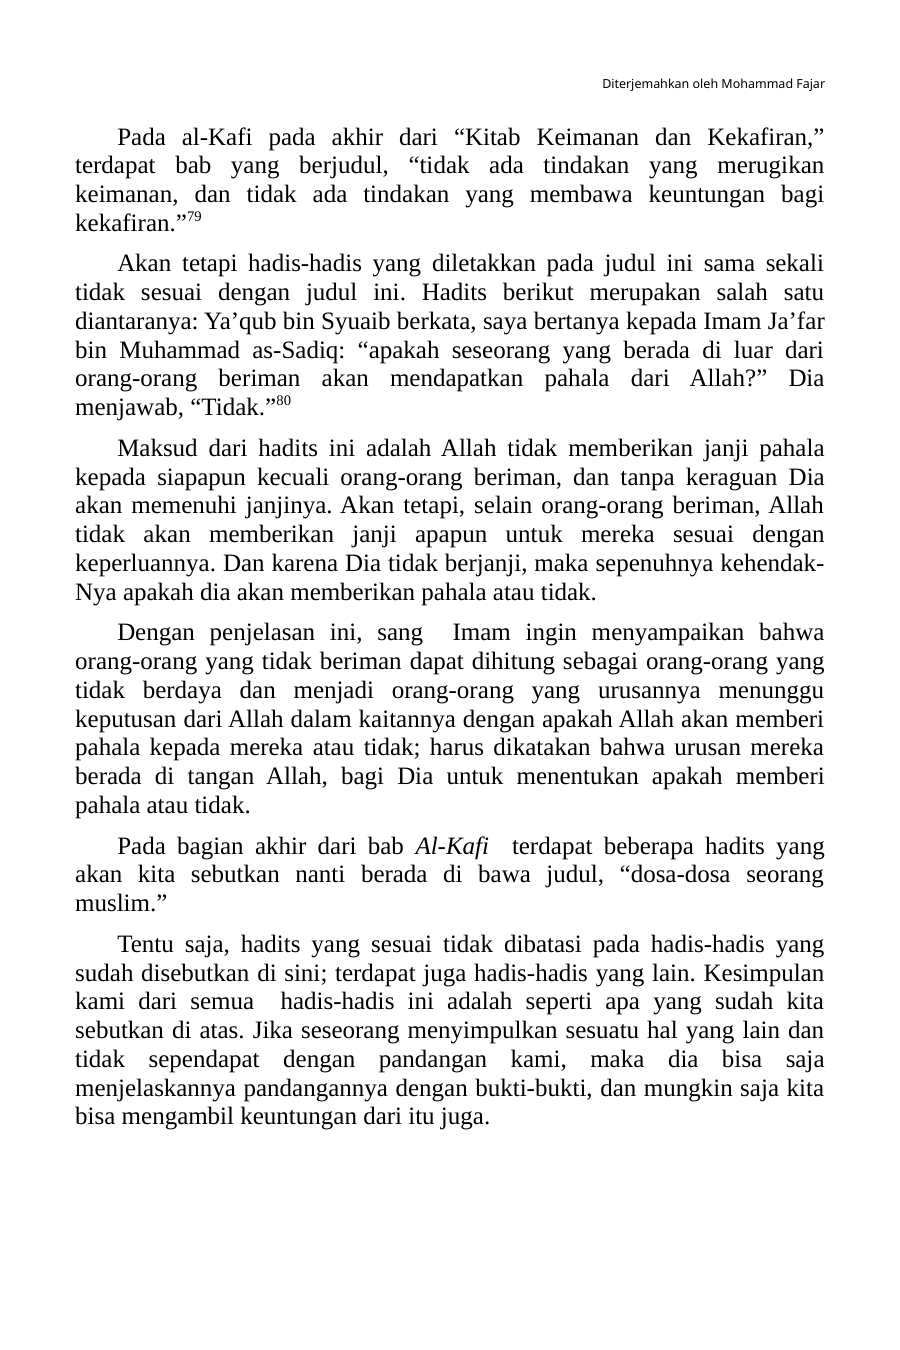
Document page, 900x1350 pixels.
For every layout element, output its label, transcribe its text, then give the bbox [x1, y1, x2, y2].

text Pada al-Kafi pada akhir dari “Kitab Keimanan dan Kekafiran,” terdapat bab yang berjudul, “tidak ada tindakan yang merugikan keimanan, dan tidak ada tindakan yang membawa keuntungan bagi kekafiran.” [75, 122, 825, 237]
text Pada bagian akhir dari bab Al-Kafi terdapat beberapa hadits yang akan kita sebutkan nanti berada di bawa judul, “dosa-dosa seorang muslim.” [75, 831, 825, 917]
text Maksud dari hadits ini adalah Allah tidak memberikan janji pahala kepada siapapun kecuali orang-orang beriman, dan tanpa keraguan Dia akan memenuhi janjinya. Akan tetapi, selain orang-orang beriman, Allah tidak akan memberikan janji apapun untuk mereka sesuai dengan keperluannya. Dan karena Dia tidak berjanji, maka sepenuhnya kehendak-Nya apakah dia akan memberikan pahala atau tidak. [75, 433, 825, 606]
text Akan tetapi hadis-hadis yang diletakkan pada judul ini sama sekali tidak sesuai dengan judul ini. Hadits berikut merupakan salah satu diantaranya: Ya’qub bin Syuaib berkata, saya bertanya kepada Imam Ja’far bin Muhammad as-Sadiq: “apakah seseorang yang berada di luar dari orang-orang beriman akan mendapatkan pahala dari Allah?” Dia menjawab, “Tidak.” [75, 248, 825, 421]
text Dengan penjelasan ini, sang Imam ingin menyampaikan bahwa orang-orang yang tidak beriman dapat dihitung sebagai orang-orang yang tidak berdaya dan menjadi orang-orang yang urusannya menunggu keputusan dari Allah dalam kaitannya dengan apakah Allah akan memberi pahala kepada mereka atau tidak; harus dikatakan bahwa urusan mereka berada di tangan Allah, bagi Dia untuk menentukan apakah memberi pahala atau tidak. [75, 617, 825, 819]
text Tentu saja, hadits yang sesuai tidak dibatasi pada hadis-hadis yang sudah disebutkan di sini; terdapat juga hadis-hadis yang lain. Kesimpulan kami dari semua hadis-hadis ini adalah seperti apa yang sudah kita sebutkan di atas. Jika seseorang menyimpulkan sesuatu hal yang lain dan tidak sependapat dengan pandangan kami, maka dia bisa saja menjelaskannya pandangannya dengan bukti-bukti, dan mungkin saja kita bisa mengambil keuntungan dari itu juga. [75, 929, 825, 1130]
